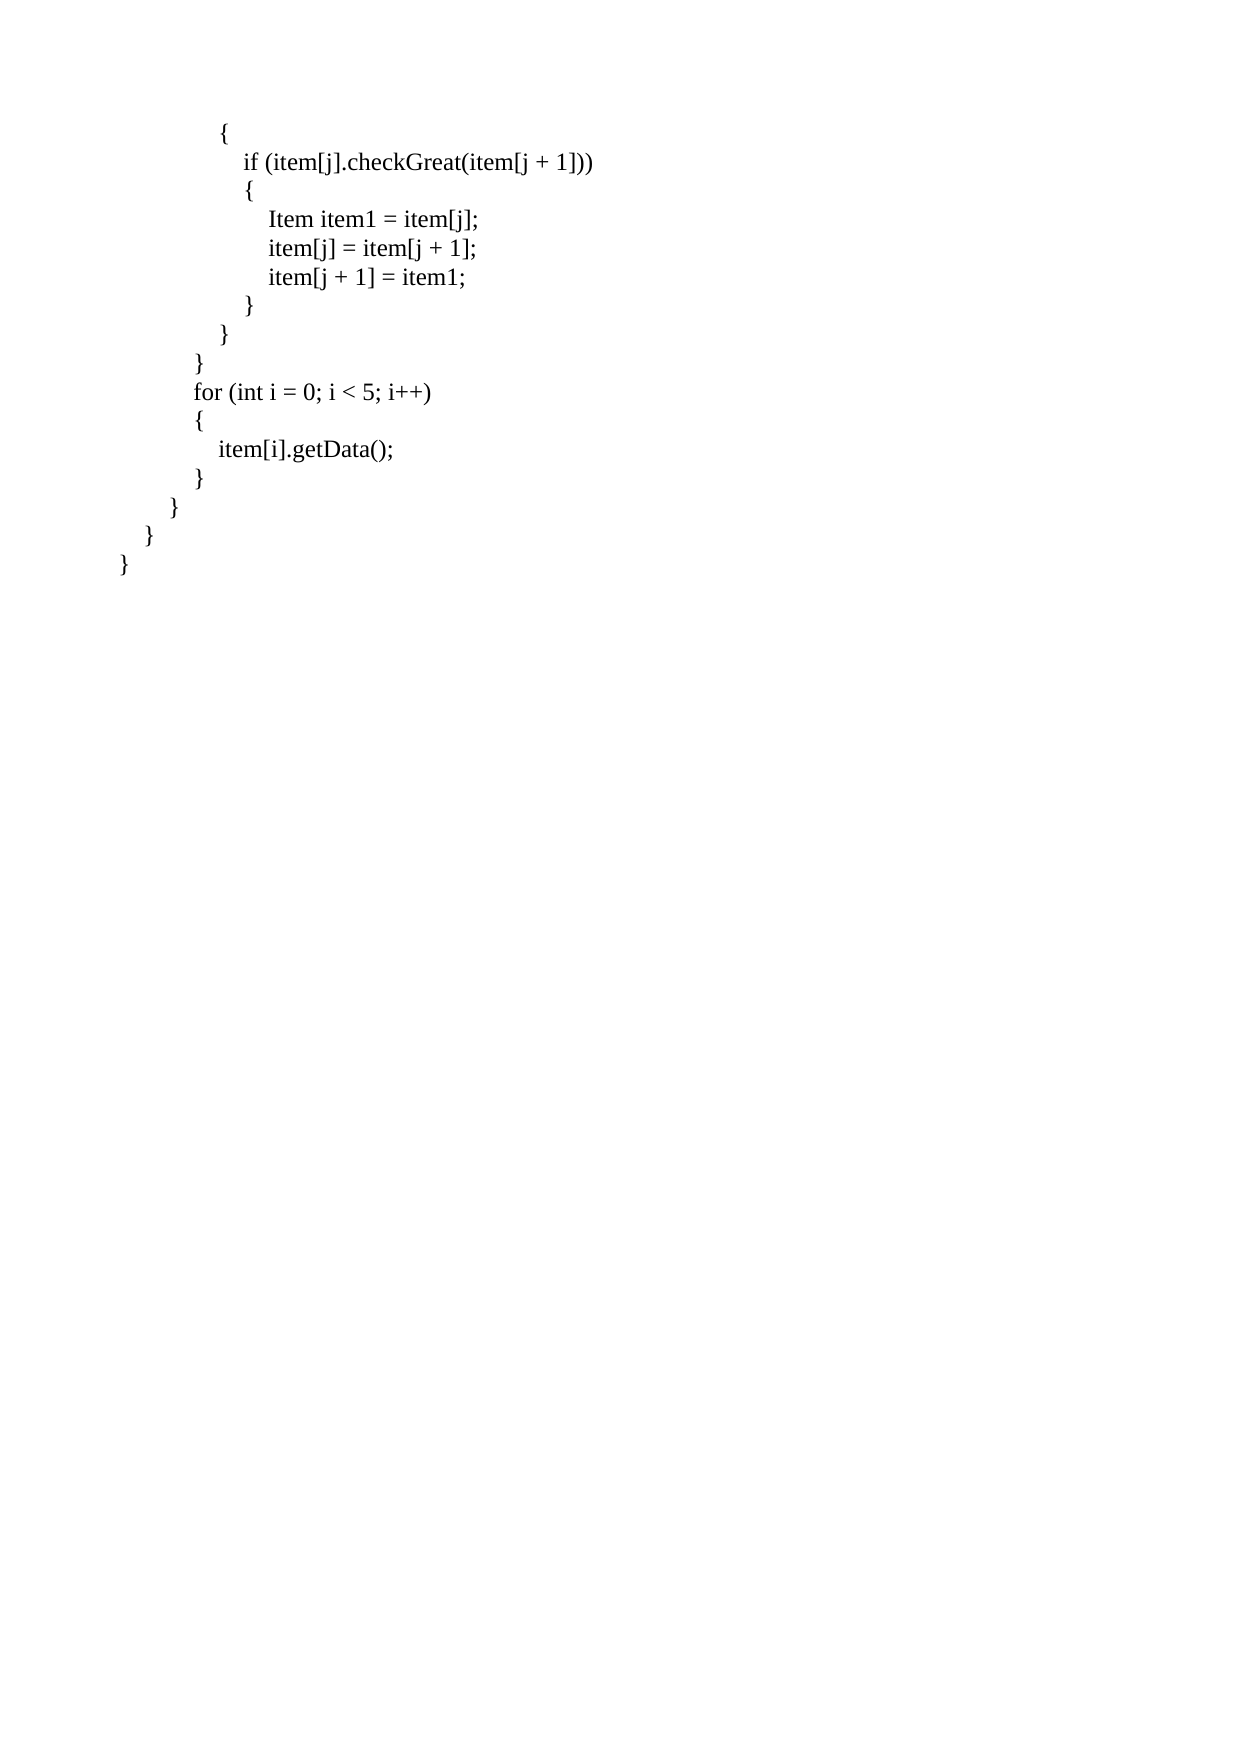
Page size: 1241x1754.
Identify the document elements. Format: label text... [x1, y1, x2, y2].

text } [118, 348, 1122, 377]
text } [118, 521, 1122, 549]
text item[j] = item[j + 1]; [118, 233, 1122, 262]
text } [118, 463, 1122, 492]
text } [118, 492, 1122, 521]
text { [118, 176, 1122, 204]
text item[i].getData(); [118, 434, 1122, 463]
text item[j + 1] = item1; [118, 262, 1122, 291]
text if (item[j].checkGreat(item[j + 1])) [118, 147, 1122, 176]
text } [118, 549, 1122, 578]
text for (int i = 0; i < 5; i++) [118, 377, 1122, 406]
text } [118, 291, 1122, 319]
text { [118, 406, 1122, 434]
text { [118, 118, 1122, 147]
text } [118, 319, 1122, 348]
text Item item1 = item[j]; [118, 204, 1122, 233]
